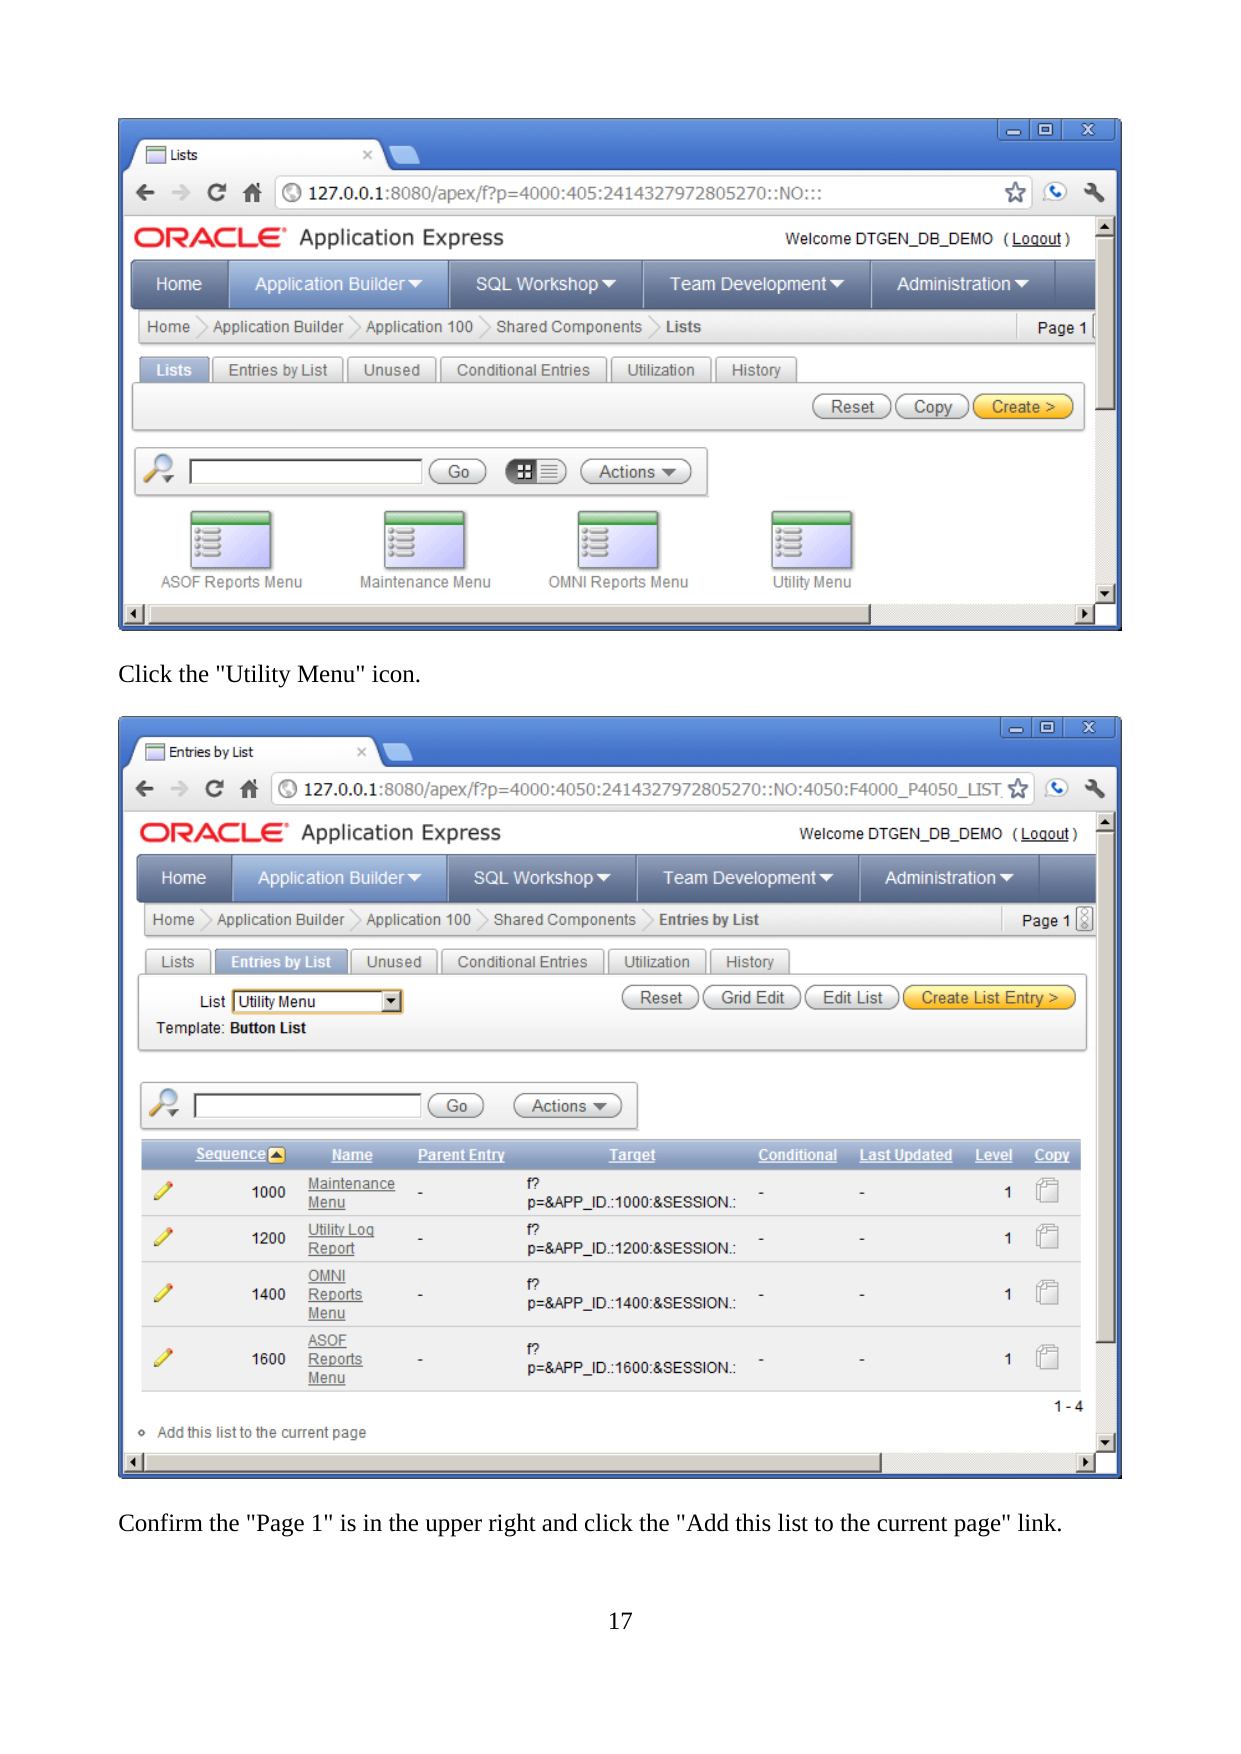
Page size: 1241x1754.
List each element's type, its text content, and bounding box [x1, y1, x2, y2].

picture [118, 118, 1122, 631]
picture [118, 716, 1122, 1479]
text Click the "Utility Menu" icon. [118, 659, 1122, 688]
text Confirm the "Page 1" is in the upper right and click the "Add this list to the current page" link. [118, 1508, 1122, 1536]
